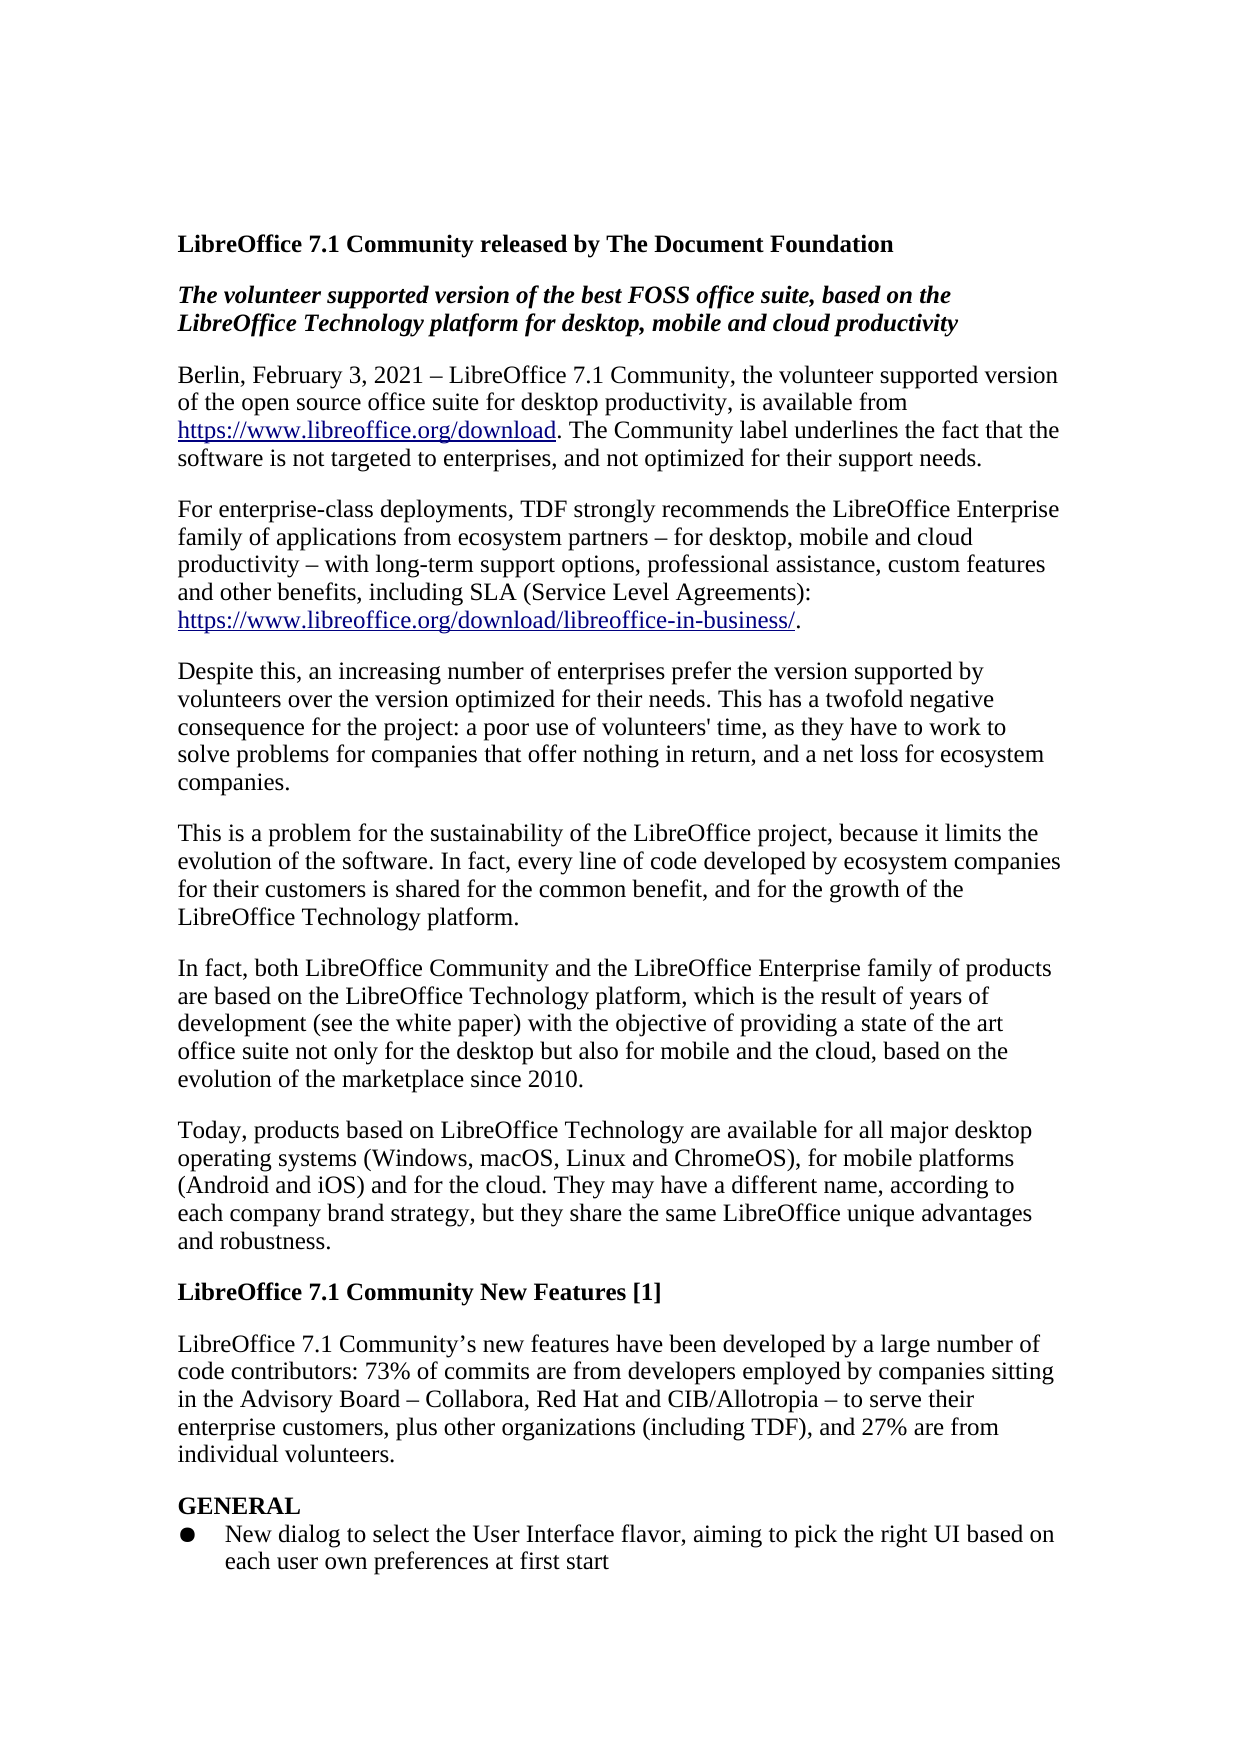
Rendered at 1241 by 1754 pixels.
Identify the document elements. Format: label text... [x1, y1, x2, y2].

text This is a problem for the sustainability of the LibreOffice project, because it limits the evolution of the software. In fact, every line of code developed by ecosystem companies for their customers is shared for the common benefit, and for the growth of the LibreOffice Technology platform. [177, 819, 1063, 930]
text In fact, both LibreOffice Community and the LibreOffice Enterprise family of products are based on the LibreOffice Technology platform, which is the result of years of development (see the white paper) with the objective of providing a state of the art office suite not only for the desktop but also for mobile and the cloud, based on the evolution of the marketplace since 2010. [177, 954, 1063, 1093]
list New dialog to select the User Interface flavor, aiming to pick the right UI based on each user own preferences at first start [177, 1520, 1063, 1575]
text Today, products based on LibreOffice Technology are available for all major desktop operating systems (Windows, macOS, Linux and ChromeOS), for mobile platforms (Android and iOS) and for the cloud. They may have a different name, according to each company brand strategy, but they share the same LibreOffice unique advantages and robustness. [177, 1116, 1063, 1255]
text LibreOffice 7.1 Community released by The Document Foundation [177, 230, 1063, 258]
text Berlin, February 3, 2021 – LibreOffice 7.1 Community, the volunteer supported version of the open source office suite for desktop productivity, is available from https://www.libreoffice.org/download. The Community label underlines the fact that the software is not targeted to enterprises, and not optimized for their support needs. [177, 361, 1063, 472]
list GENERAL [177, 1492, 1063, 1520]
text LibreOffice 7.1 Community New Features [1] [177, 1278, 1063, 1306]
text Despite this, an increasing number of enterprises prefer the version supported by volunteers over the version optimized for their needs. This has a twofold negative consequence for the project: a poor use of volunteers' time, as they have to work to solve problems for companies that offer nothing in return, and a net loss for ecosystem companies. [177, 657, 1063, 796]
text For enterprise-class deployments, TDF strongly recommends the LibreOffice Enterprise family of applications from ecosystem partners – for desktop, mobile and cloud productivity – with long-term support options, professional assistance, custom features and other benefits, including SLA (Service Level Agreements): https://www.libreoffice.org/download/libreoffice-in-business/. [177, 495, 1063, 634]
text LibreOffice 7.1 Community’s new features have been developed by a large number of code contributors: 73% of commits are from developers employed by companies sitting in the Advisory Board – Collabora, Red Hat and CIB/Allotropia – to serve their enterprise customers, plus other organizations (including TDF), and 27% are from individual volunteers. [177, 1330, 1063, 1468]
text The volunteer supported version of the best FOSS office suite, based on the LibreOffice Technology platform for desktop, mobile and cloud productivity [177, 282, 1063, 337]
